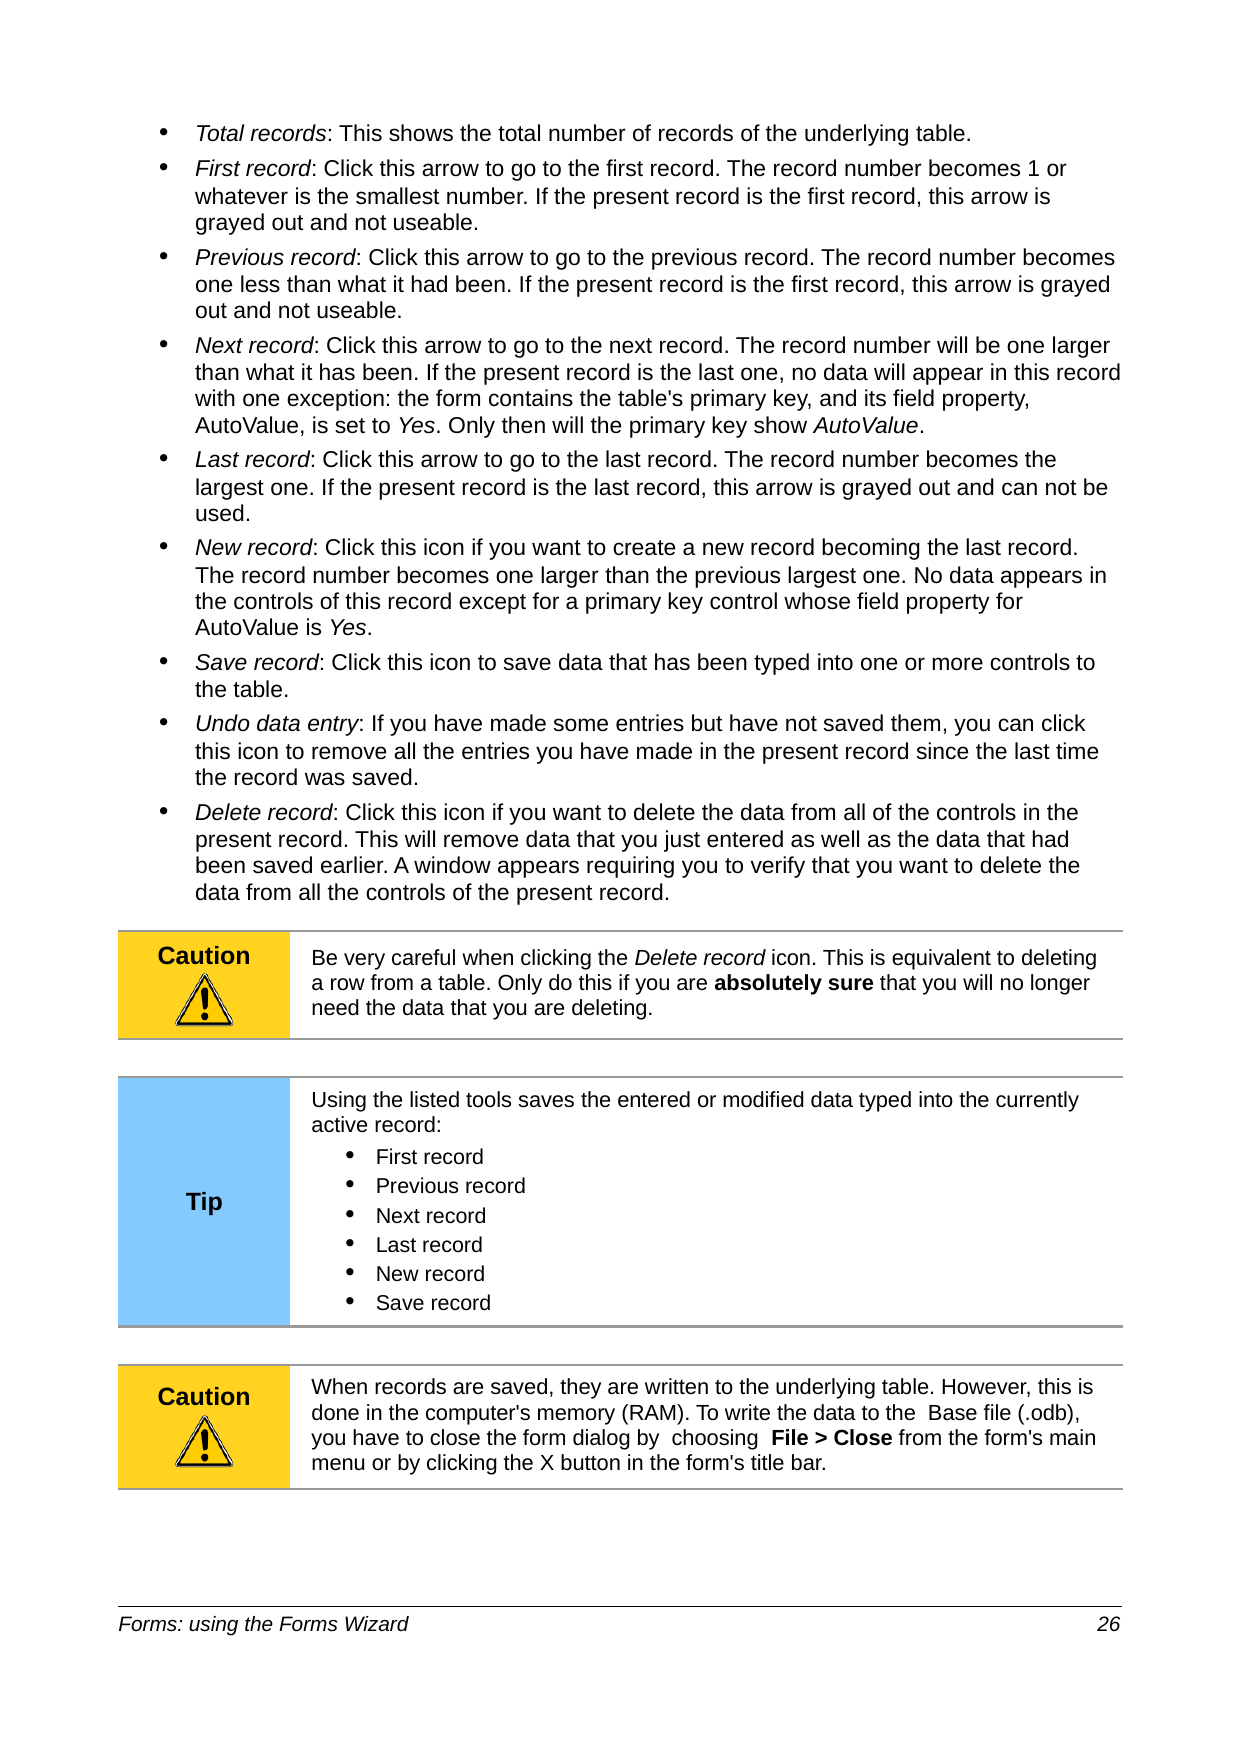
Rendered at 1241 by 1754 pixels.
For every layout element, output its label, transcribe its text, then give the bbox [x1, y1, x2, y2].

table_header Caution [118, 932, 290, 1038]
table_header Caution [118, 1366, 290, 1488]
list Total records: This shows the total number of records of the underlying table. [156, 118, 1122, 147]
table_header Tip [118, 1078, 290, 1325]
list Delete record: Click this icon if you want to delete the data from all of the controls in the present record. This will remove data that you just entered as well as the data that had been saved earlier. A window appears requiring you to verify that you want to delete the data from all the controls of the present record. [156, 797, 1122, 905]
list New record: Click this icon if you want to create a new record becoming the last record. The record number becomes one larger than the previous largest one. No data appears in the controls of this record except for a primary key control whose field property for AutoValue is Yes. [156, 532, 1122, 641]
list Previous record: Click this arrow to go to the previous record. The record number becomes one less than what it had been. If the present record is the first record, this arrow is grayed out and not useable. [156, 242, 1122, 323]
table_header When records are saved, they are written to the underlying table. However, this is done in the computer's memory (RAM). To write the data to the Base file (.odb), you have to close the form dialog by choosing File > Close from the form's main menu or by clicking the X button in the form's title bar. [290, 1366, 1123, 1488]
list Save record: Click this icon to save data that has been typed into one or more controls to the table. [156, 647, 1122, 702]
table_header Be very careful when clicking the Delete record icon. This is equivalent to deleting a row from a table. Only do this if you are absolutely sure that you will no longer need the data that you are deleting. [290, 932, 1123, 1038]
list First record: Click this arrow to go to the first record. The record number becomes 1 or whatever is the smallest number. If the present record is the first record, this arrow is grayed out and not useable. [156, 153, 1122, 235]
picture [171, 969, 237, 1030]
list Last record: Click this arrow to go to the last record. The record number becomes the largest one. If the present record is the last record, this arrow is grayed out and can not be used. [156, 444, 1122, 526]
list Next record: Click this arrow to go to the next record. The record number will be one larger than what it has been. If the present record is the last one, no data will appear in this record with one exception: the form contains the table's primary key, and its field property, AutoValue, is set to Yes. Only then will the primary key show AutoValue. [156, 330, 1122, 438]
table_header Using the listed tools saves the entered or modified data typed into the currently active record: First record Previous record Next record Last record New record Save record [290, 1078, 1123, 1325]
list Undo data entry: If you have made some entries but have not saved them, you can click this icon to remove all the entries you have made in the present record since the last time the record was saved. [156, 709, 1122, 791]
picture [171, 1411, 237, 1471]
